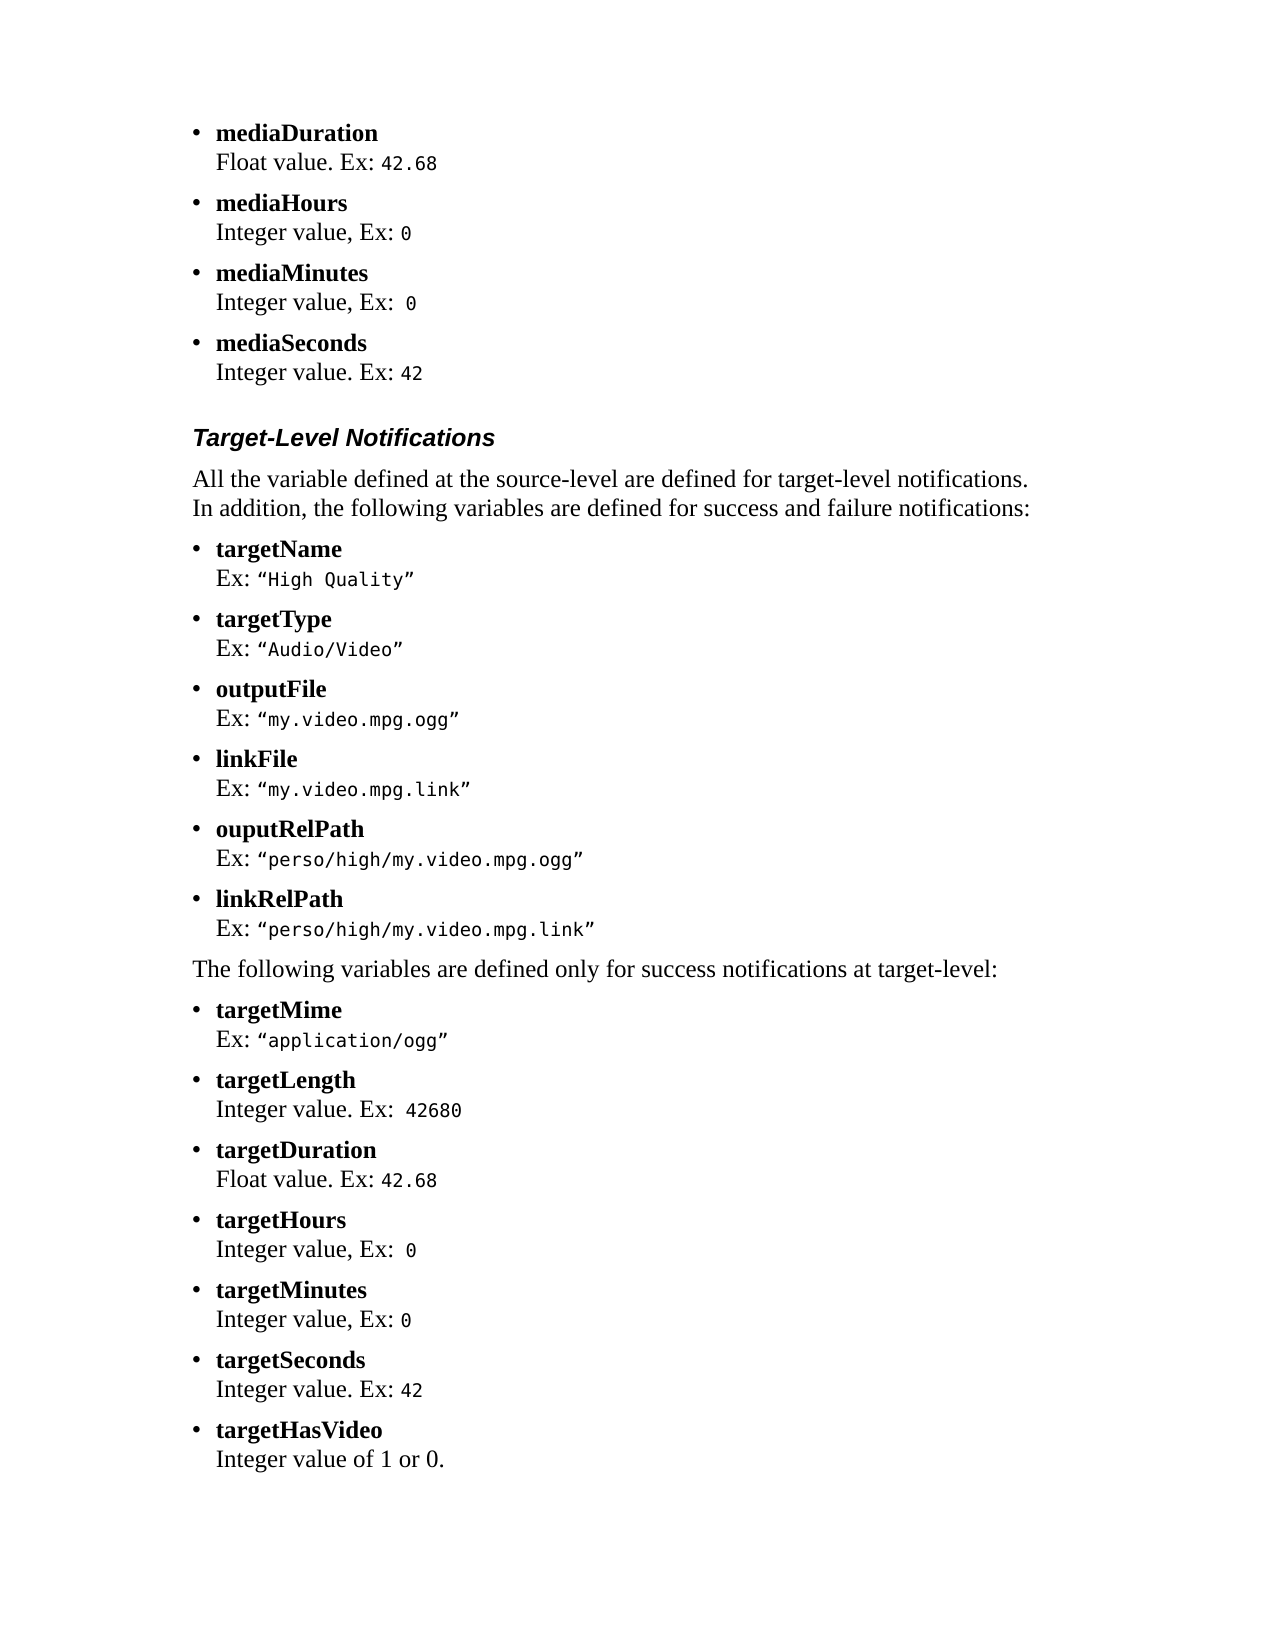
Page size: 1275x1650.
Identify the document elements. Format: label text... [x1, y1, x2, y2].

list mediaDuration Float value. Ex: 42.68 [192, 118, 1157, 176]
list targetSeconds Integer value. Ex: 42 [192, 1345, 1157, 1403]
list mediaHours Integer value, Ex: 0 [192, 188, 1157, 246]
list targetMime Ex: “application/ogg” [192, 995, 1157, 1053]
list targetMinutes Integer value, Ex: 0 [192, 1275, 1157, 1333]
list targetDuration Float value. Ex: 42.68 [192, 1135, 1157, 1193]
list ouputRelPath Ex: “perso/high/my.video.mpg.ogg” [192, 814, 1157, 872]
list linkFile Ex: “my.video.mpg.link” [192, 744, 1157, 802]
list mediaSeconds Integer value. Ex: 42 [192, 328, 1157, 386]
list linkRelPath Ex: “perso/high/my.video.mpg.link” [192, 884, 1157, 942]
list targetLength Integer value. Ex: 42680 [192, 1065, 1157, 1123]
text All the variable defined at the source-level are defined for target-level notifications. In addition, the following variables are defined for success and failure notifications: [192, 464, 1157, 522]
list targetHours Integer value, Ex: 0 [192, 1205, 1157, 1263]
list targetType Ex: “Audio/Video” [192, 604, 1157, 662]
list targetName Ex: “High Quality” [192, 534, 1157, 592]
list outputFile Ex: “my.video.mpg.ogg” [192, 674, 1157, 732]
text The following variables are defined only for success notifications at target-level: [192, 954, 1157, 983]
list targetHasVideo Integer value of 1 or 0. [192, 1415, 1157, 1473]
list mediaMinutes Integer value, Ex: 0 [192, 258, 1157, 316]
subtitle Target-Level Notifications [192, 423, 1157, 452]
